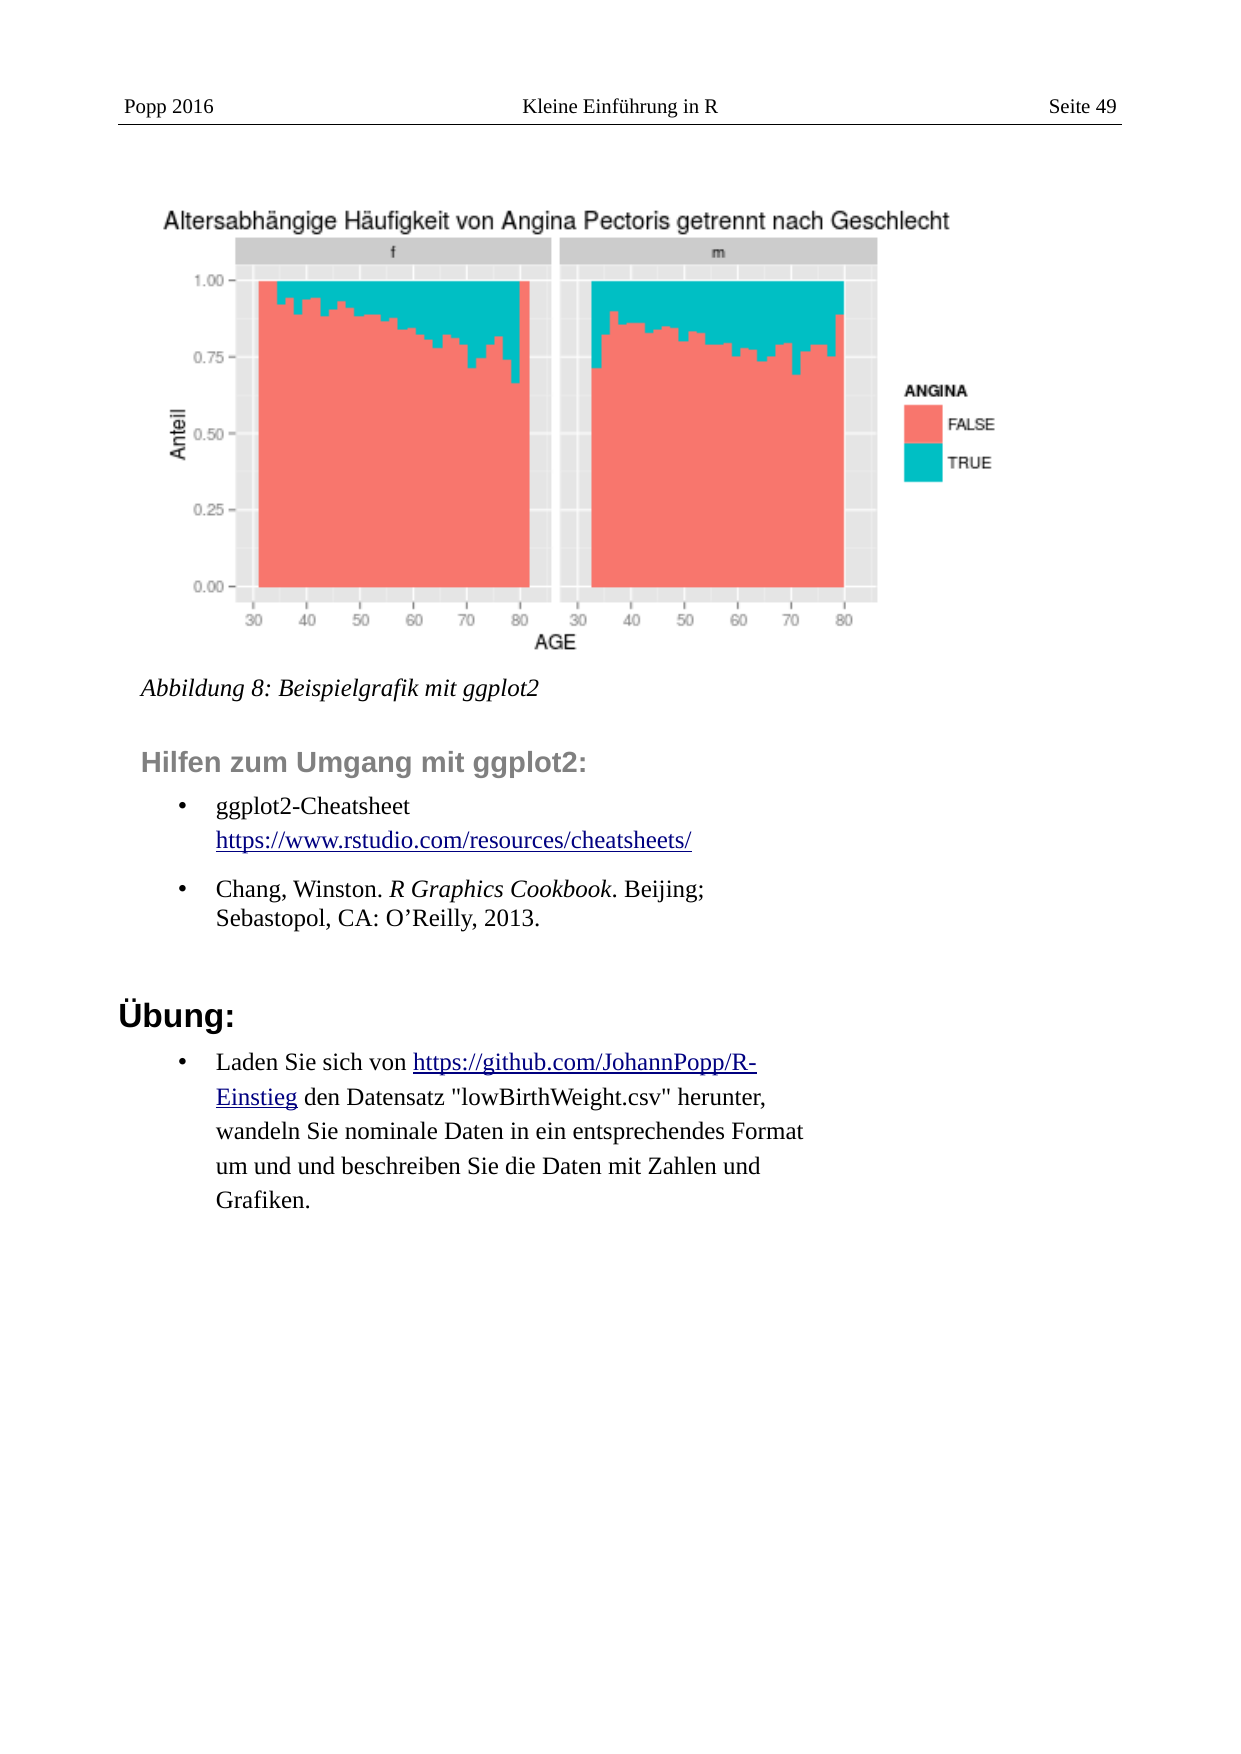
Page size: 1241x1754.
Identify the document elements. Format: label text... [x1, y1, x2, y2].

table_cell Hilfen zum Umgang mit ggplot2: ggplot2-Cheatsheet https://www.rstudio.com/resources/cheatsheets/ Chang, Winston. R Graphics Cookbook. Beijing; Sebastopol, CA: O’Reilly, 2013. [141, 730, 855, 975]
table_header Laden Sie sich von https://github.com/JohannPopp/R-Einstieg den Datensatz "lowBirthWeight.csv" herunter, wandeln Sie nominale Daten in ein entsprechendes Format um und und beschreiben Sie die Daten mit Zahlen und Grafiken. [141, 1048, 855, 1229]
table_header [855, 1048, 1123, 1229]
table_cell [855, 730, 1123, 975]
table_cell Schließlich können Sie auch noch Beschriftungen festlegen. > agePlot + geom_histogram(aes(fill = ANGINA), position = "fill") + facet_wrap(~ SEX) + labs(title = "Altersabhängige Häufigkeit von Angina Pectoris getrennt nach Geschlecht", y = "Anteil") [141, 159, 855, 730]
picture [147, 171, 1055, 673]
table_cell [855, 159, 1123, 730]
subtitle Übung: [118, 996, 1122, 1035]
